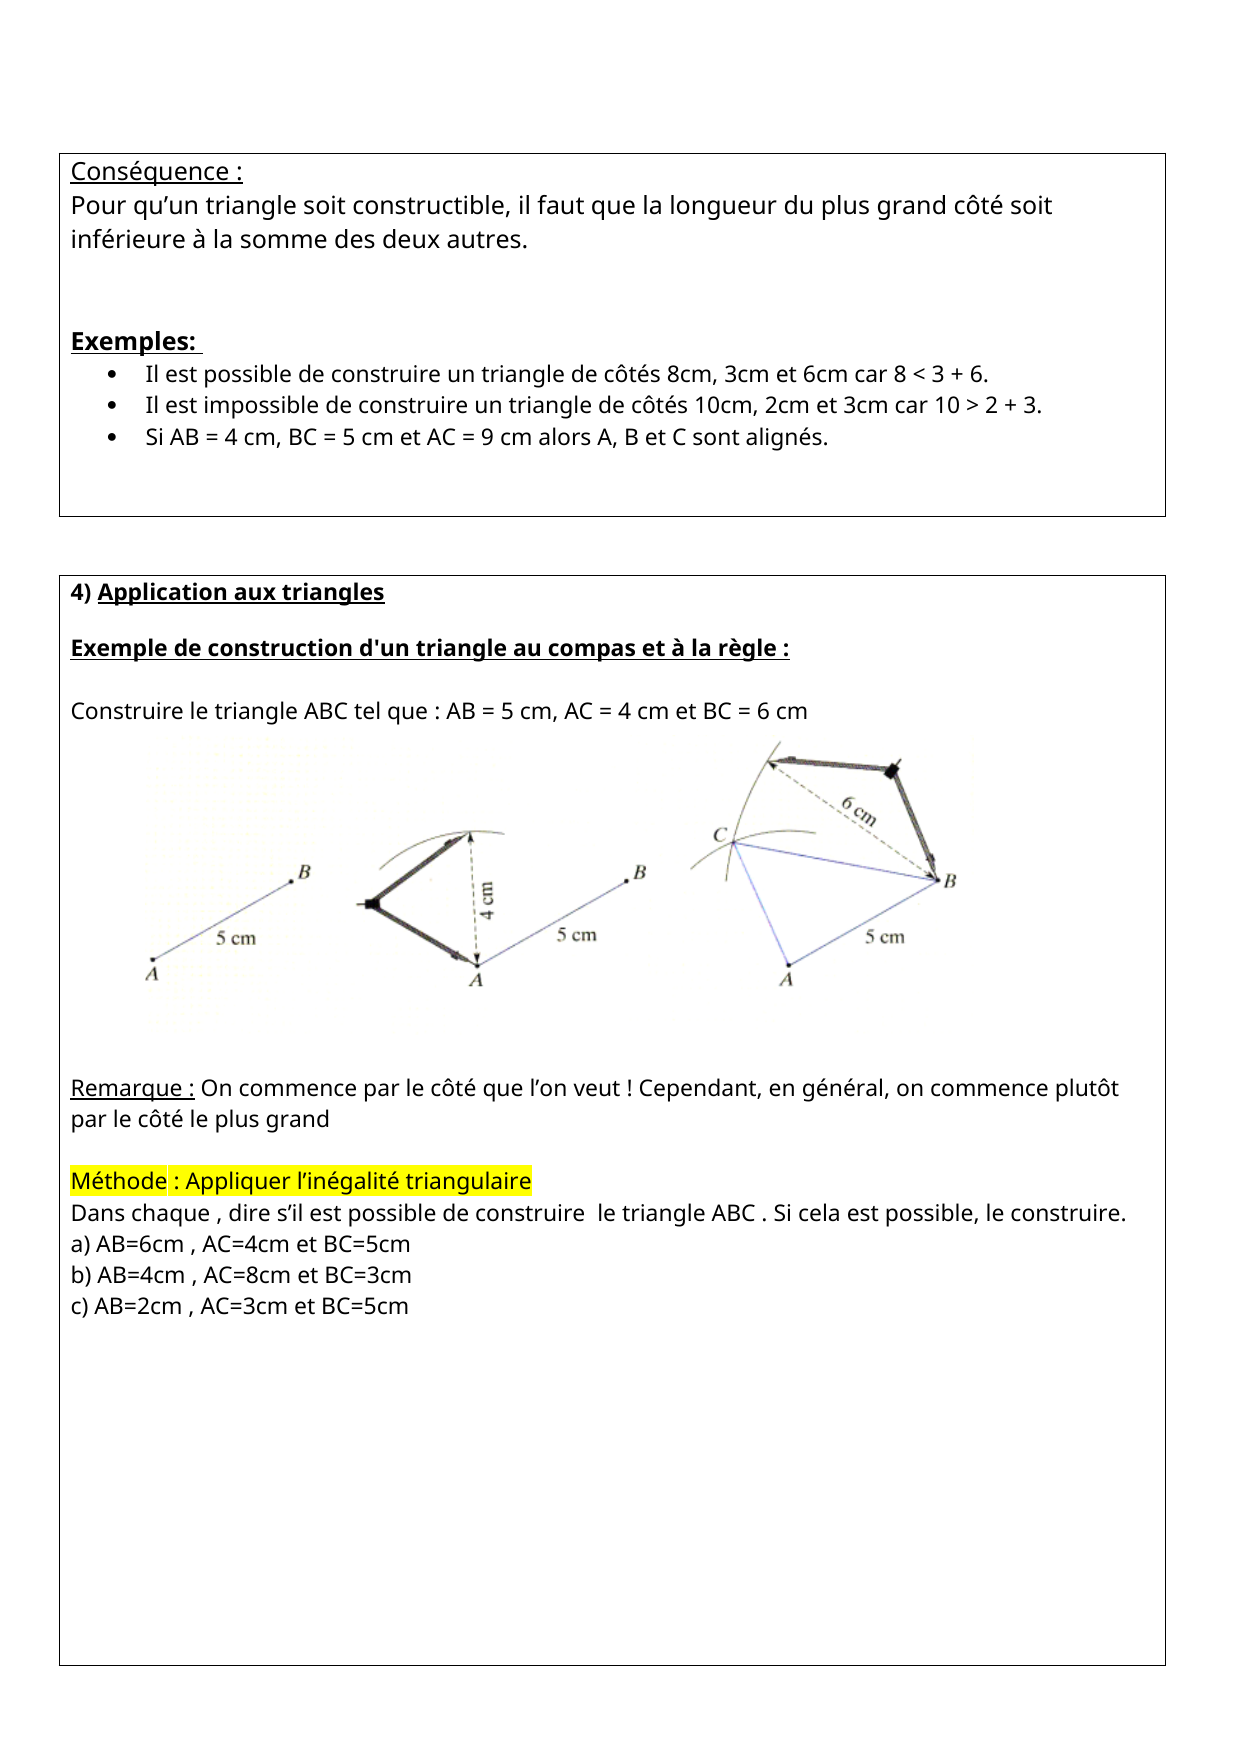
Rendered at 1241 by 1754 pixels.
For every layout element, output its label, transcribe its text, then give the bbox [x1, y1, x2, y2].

table_header Conséquence : Pour qu’un triangle soit constructible, il faut que la longueur du plus grand côté soit inférieure à la somme des deux autres. Exemples: Il est possible de construire un triangle de côtés 8cm, 3cm et 6cm car 8 < 3 + 6. Il est impossible de construire un triangle de côtés 10cm, 2cm et 3cm car 10 > 2 + 3. Si AB = 4 cm, BC = 5 cm et AC = 9 cm alors A, B et C sont alignés. [60, 154, 1165, 516]
table_header 4) Application aux triangles Exemple de construction d'un triangle au compas et à la règle : Construire le triangle ABC tel que : AB = 5 cm, AC = 4 cm et BC = 6 cm Remarque : On commence par le côté que l’on veut ! Cependant, en général, on commence plutôt par le côté le plus grand Méthode : Appliquer l’inégalité triangulaire Dans chaque , dire s’il est possible de construire le triangle ABC . Si cela est possible, le construire. a) AB=6cm , AC=4cm et BC=5cm b) AB=4cm , AC=8cm et BC=3cm c) AB=2cm , AC=3cm et BC=5cm [60, 576, 1165, 1665]
